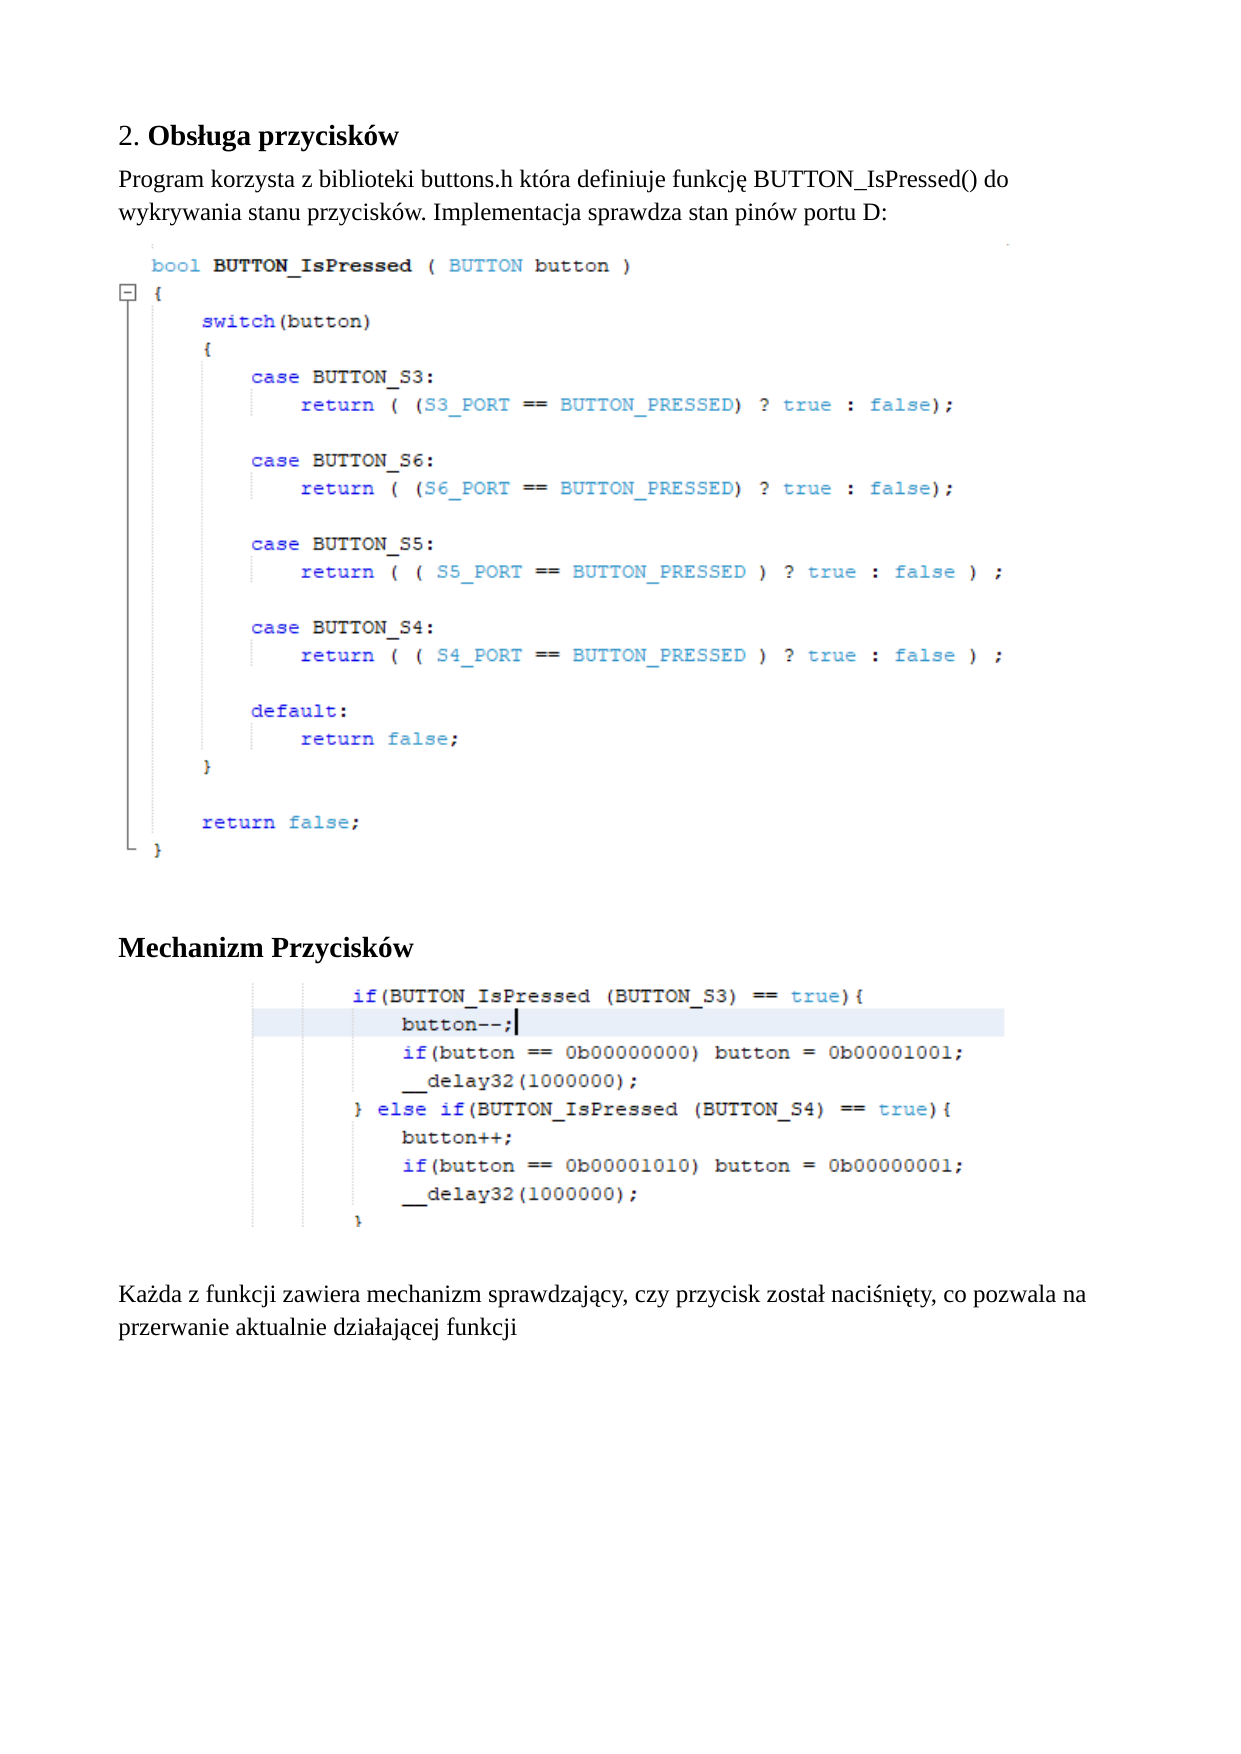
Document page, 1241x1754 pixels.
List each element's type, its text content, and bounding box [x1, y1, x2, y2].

text Każda z funkcji zawiera mechanizm sprawdzający, czy przycisk został naciśnięty, co pozwala na przerwanie aktualnie działającej funkcji [118, 1279, 1122, 1340]
text Mechanizm Przycisków [118, 930, 1122, 963]
picture [118, 244, 1123, 878]
subtitle 2. Obsługa przycisków [118, 118, 1122, 152]
text Program korzysta z biblioteki buttons.h która definiuje funkcję BUTTON_IsPressed() do wykrywania stanu przycisków. Implementacja sprawdza stan pinów portu D: [118, 164, 1122, 226]
picture [235, 983, 1005, 1227]
